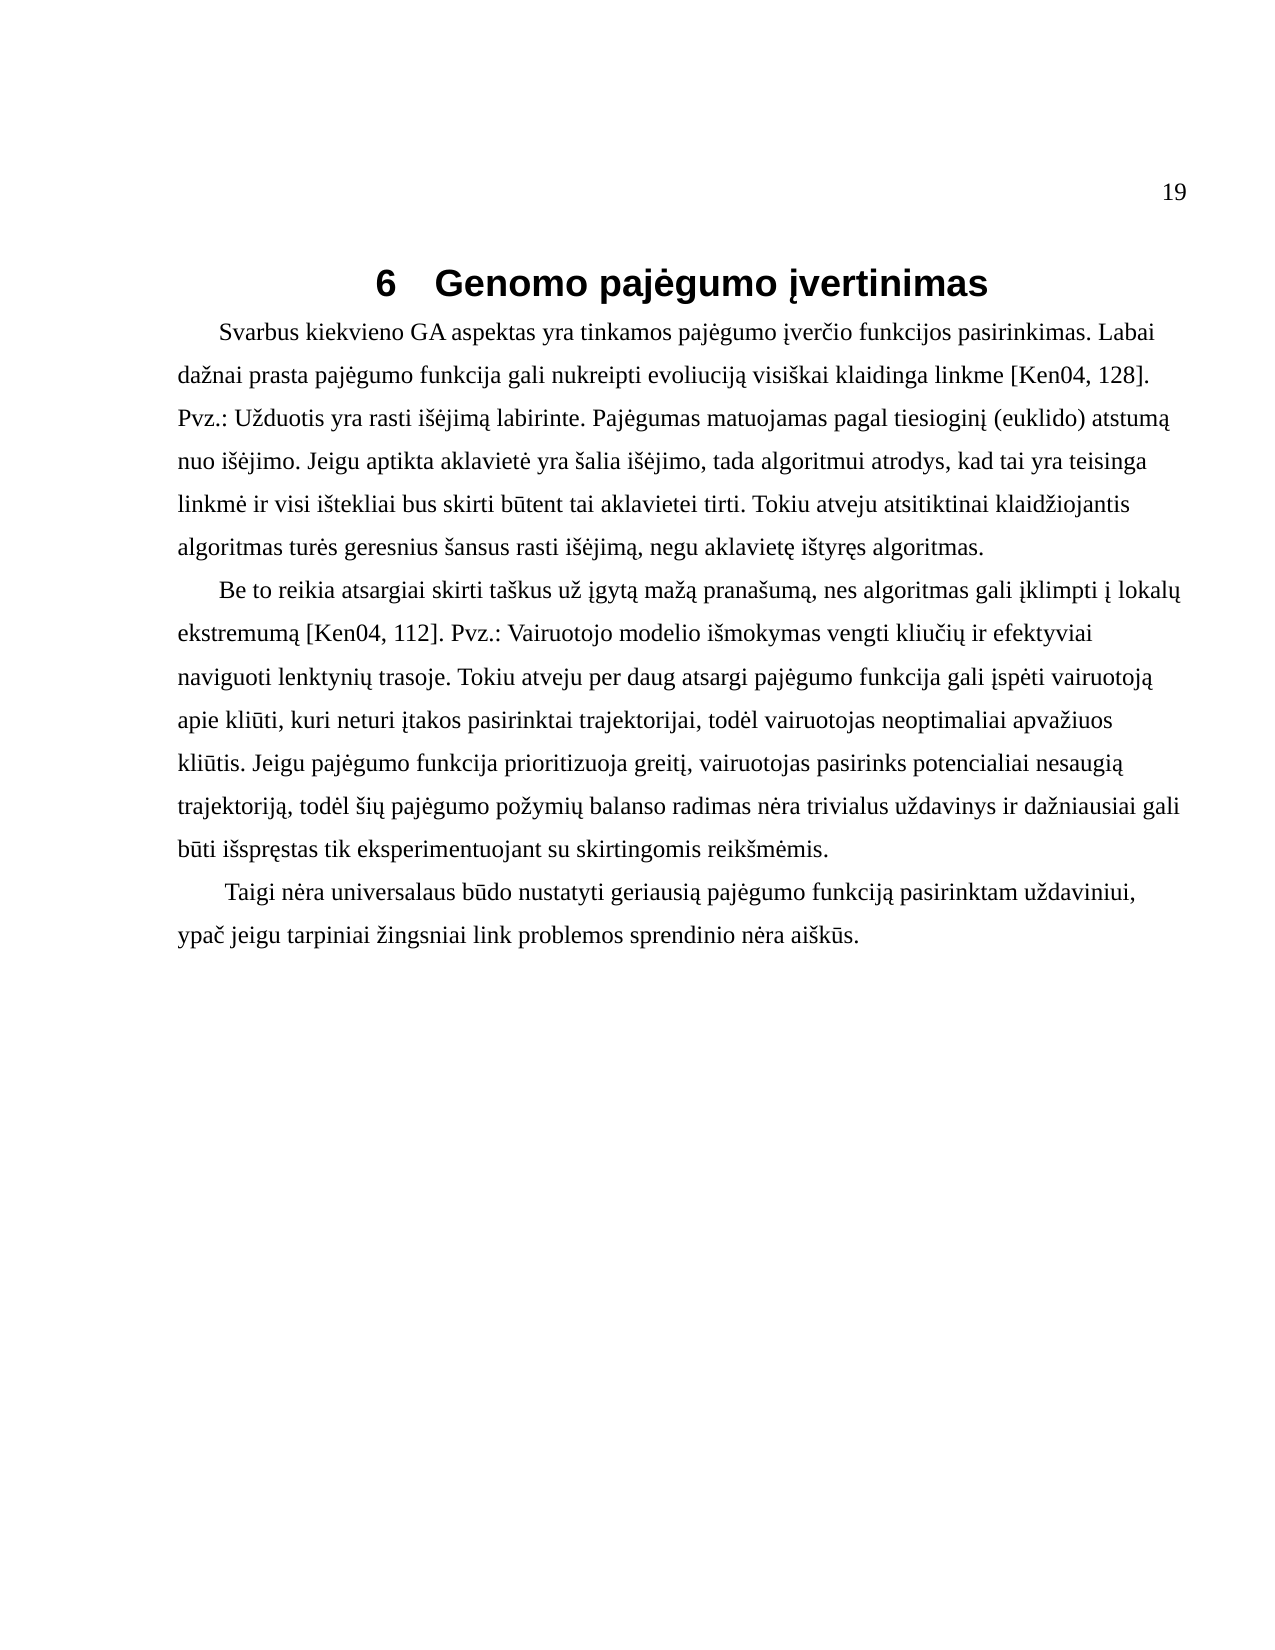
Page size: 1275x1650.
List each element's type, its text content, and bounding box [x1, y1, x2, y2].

subtitle Genomo pajėgumo įvertinimas [177, 260, 1186, 304]
text Svarbus kiekvieno GA aspektas yra tinkamos pajėgumo įverčio funkcijos pasirinkimas. Labai dažnai prasta pajėgumo funkcija gali nukreipti evoliuciją visiškai klaidinga linkme [Ken04, 128]. Pvz.: Užduotis yra rasti išėjimą labirinte. Pajėgumas matuojamas pagal tiesioginį (euklido) atstumą nuo išėjimo. Jeigu aptikta aklavietė yra šalia išėjimo, tada algoritmui atrodys, kad tai yra teisinga linkmė ir visi ištekliai bus skirti būtent tai aklavietei tirti. Tokiu atveju atsitiktinai klaidžiojantis algoritmas turės geresnius šansus rasti išėjimą, negu aklavietę ištyręs algoritmas. [177, 317, 1186, 561]
text Taigi nėra universalaus būdo nustatyti geriausią pajėgumo funkciją pasirinktam uždaviniui, ypač jeigu tarpiniai žingsniai link problemos sprendinio nėra aiškūs. [177, 877, 1186, 949]
text Be to reikia atsargiai skirti taškus už įgytą mažą pranašumą, nes algoritmas gali įklimpti į lokalų ekstremumą [Ken04, 112]. Pvz.: Vairuotojo modelio išmokymas vengti kliučių ir efektyviai naviguoti lenktynių trasoje. Tokiu atveju per daug atsargi pajėgumo funkcija gali įspėti vairuotoją apie kliūti, kuri neturi įtakos pasirinktai trajektorijai, todėl vairuotojas neoptimaliai apvažiuos kliūtis. Jeigu pajėgumo funkcija prioritizuoja greitį, vairuotojas pasirinks potencialiai nesaugią trajektoriją, todėl šių pajėgumo požymių balanso radimas nėra trivialus uždavinys ir dažniausiai gali būti išspręstas tik eksperimentuojant su skirtingomis reikšmėmis. [177, 575, 1186, 863]
